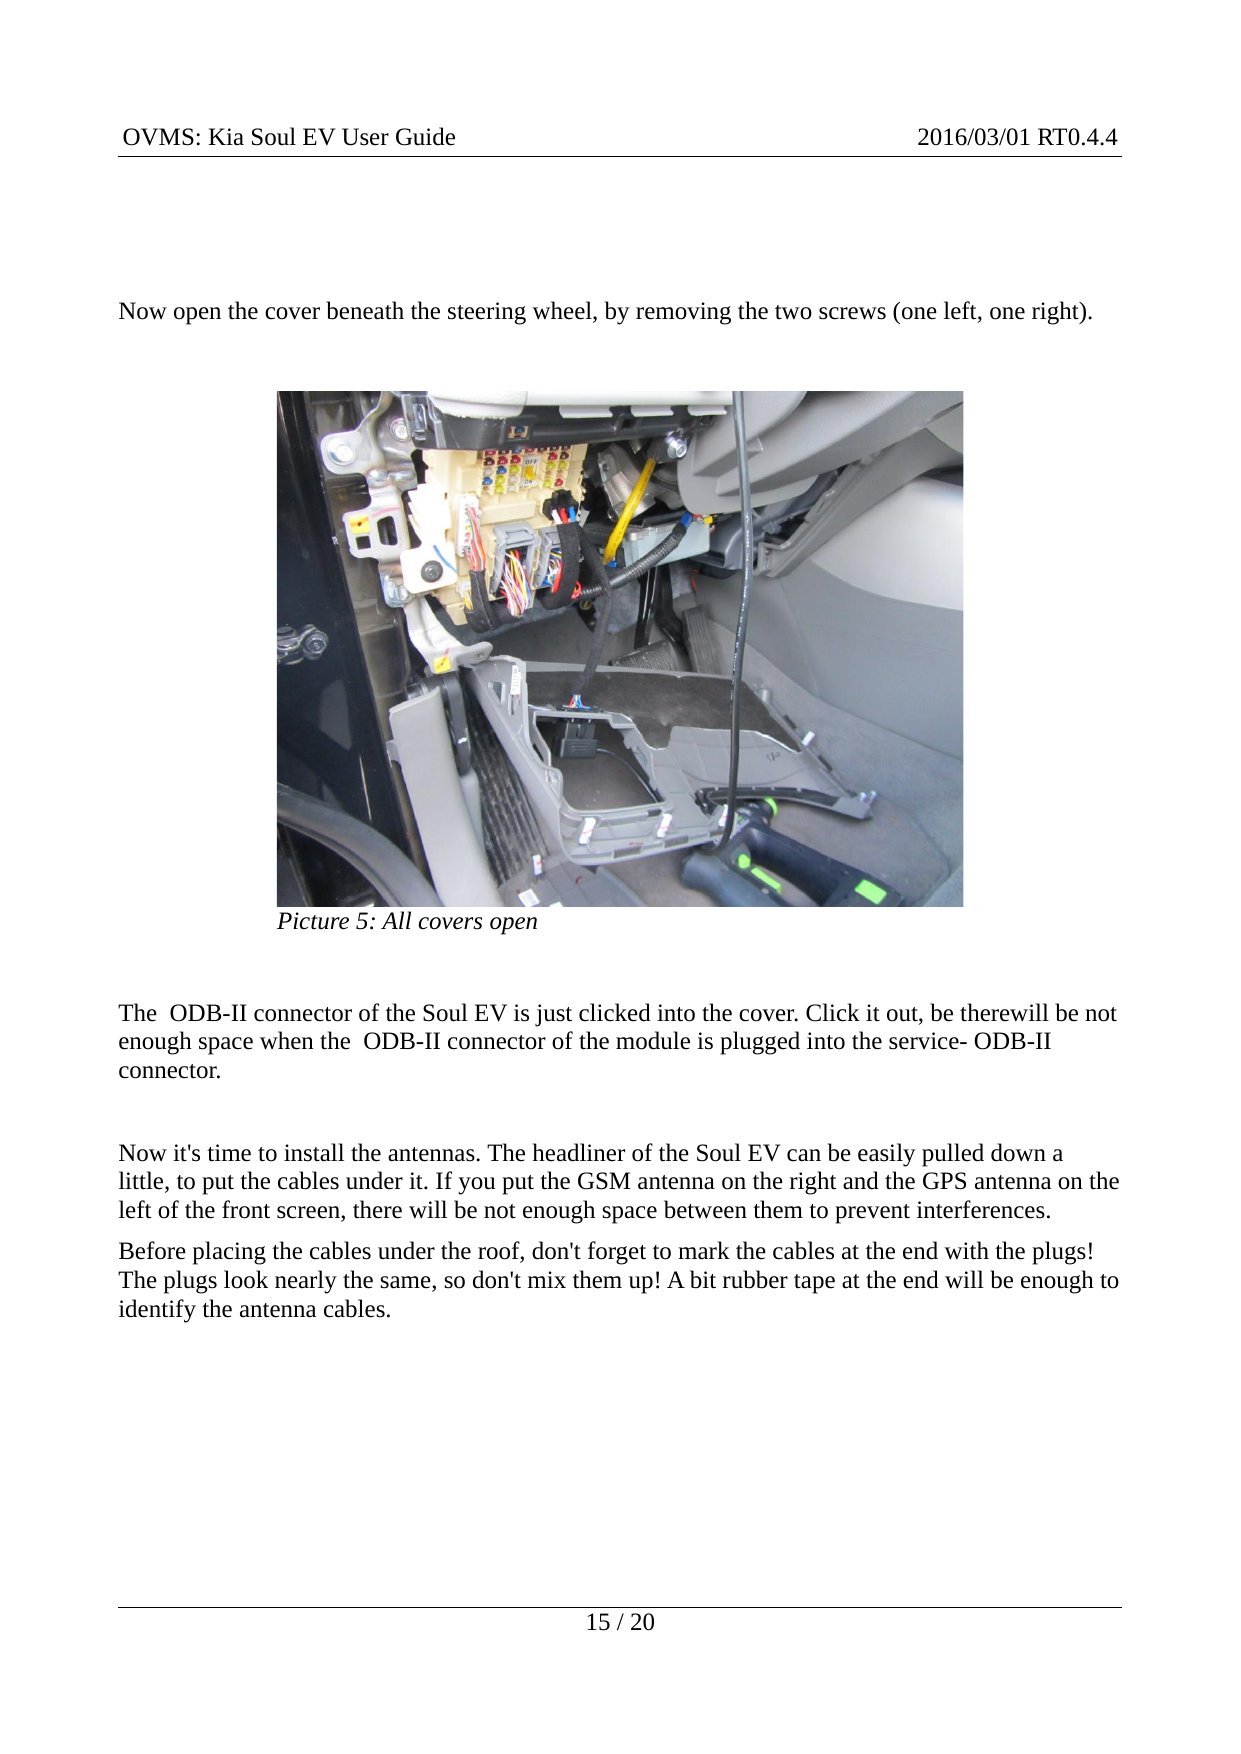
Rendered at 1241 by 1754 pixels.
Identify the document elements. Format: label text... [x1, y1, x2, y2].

text Before placing the cables under the roof, don't forget to mark the cables at the end with the plugs! The plugs look nearly the same, so don't mix them up! A bit rubber tape at the end will be enough to identify the antenna cables. [118, 1236, 1122, 1323]
text Now it's time to install the antennas. The headliner of the Soul EV can be easily pulled down a little, to put the cables under it. If you put the GSM antenna on the right and the GPS antenna on the left of the front screen, there will be not enough space between them to prevent interferences. [118, 1138, 1122, 1224]
text Picture 5: All covers open [277, 907, 963, 935]
text The ODB-II connector of the Soul EV is just clicked into the cover. Click it out, be therewill be not enough space when the ODB-II connector of the module is plugged into the service- ODB-II connector. [118, 998, 1122, 1084]
text Now open the cover beneath the steering wheel, by removing the two screws (one left, one right). [118, 296, 1122, 325]
picture [276, 391, 964, 907]
